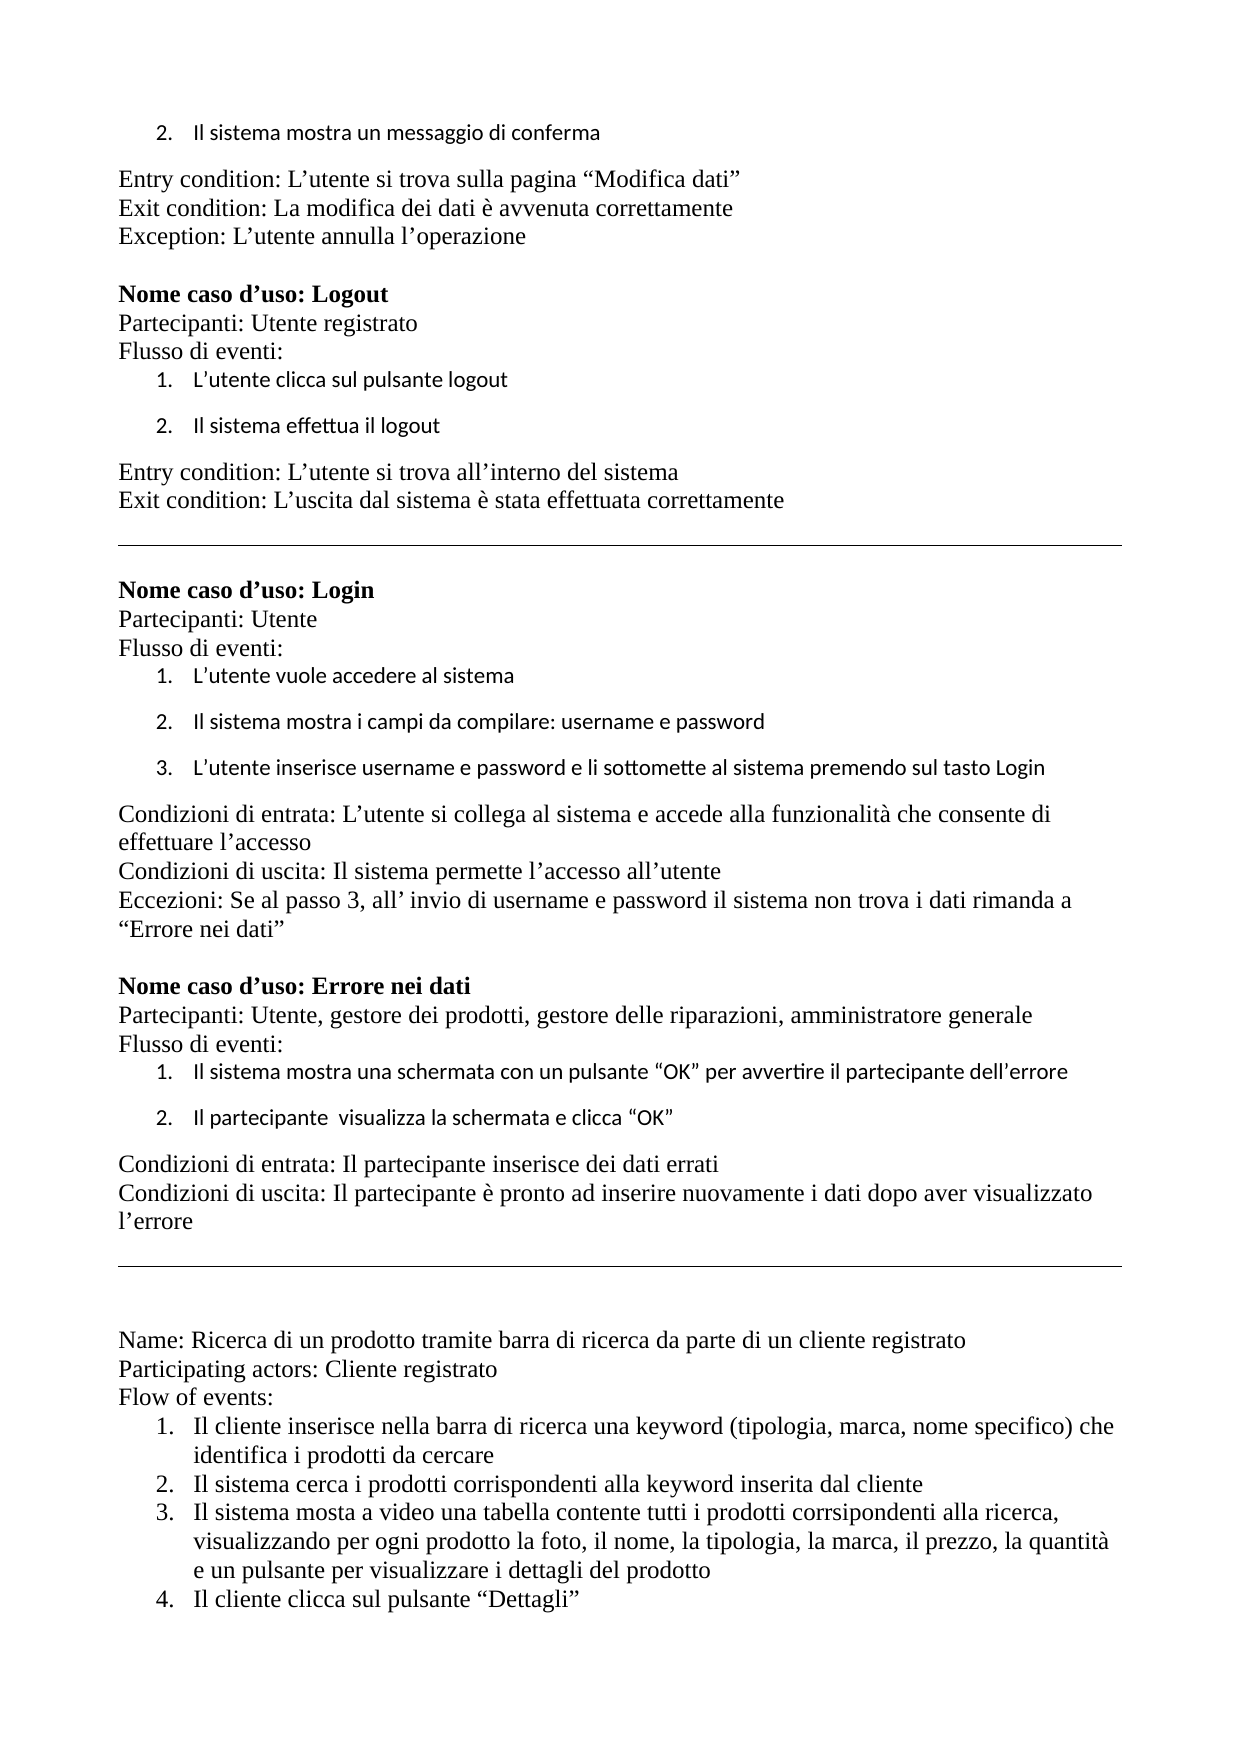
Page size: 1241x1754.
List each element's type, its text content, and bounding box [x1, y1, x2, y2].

list Il sistema effettua il logout [156, 411, 1122, 439]
list Il cliente inserisce nella barra di ricerca una keyword (tipologia, marca, nome specifico) che identifica i prodotti da cercare [156, 1411, 1122, 1469]
text Exception: L’utente annulla l’operazione [118, 221, 1122, 250]
text Entry condition: L’utente si trova sulla pagina “Modifica dati” [118, 164, 1122, 193]
list Il sistema mostra una schermata con un pulsante “OK” per avvertire il partecipante dell’errore [156, 1057, 1122, 1085]
text Partecipanti: Utente registrato [118, 308, 1122, 336]
list L’utente clicca sul pulsante logout [156, 365, 1122, 393]
list Il sistema cerca i prodotti corrispondenti alla keyword inserita dal cliente [156, 1469, 1122, 1497]
text Partecipanti: Utente, gestore dei prodotti, gestore delle riparazioni, amministratore generale [118, 1000, 1122, 1029]
list L’utente vuole accedere al sistema [156, 661, 1122, 689]
text Flusso di eventi: [118, 1029, 1122, 1057]
list Il cliente clicca sul pulsante “Dettagli” [156, 1584, 1122, 1612]
text Eccezioni: Se al passo 3, all’ invio di username e password il sistema non trova i dati rimanda a “Errore nei dati” [118, 885, 1122, 942]
text Condizioni di uscita: Il partecipante è pronto ad inserire nuovamente i dati dopo aver visualizzato l’errore [118, 1178, 1122, 1235]
text Entry condition: L’utente si trova all’interno del sistema [118, 457, 1122, 485]
text Exit condition: La modifica dei dati è avvenuta correttamente [118, 193, 1122, 221]
text Nome caso d’uso: Errore nei dati [118, 971, 1122, 1000]
text Nome caso d’uso: Login [118, 575, 1122, 604]
text Exit condition: L’uscita dal sistema è stata effettuata correttamente [118, 485, 1122, 514]
text Name: Ricerca di un prodotto tramite barra di ricerca da parte di un cliente registrato [118, 1325, 1122, 1354]
list Il partecipante visualizza la schermata e clicca “OK” [156, 1103, 1122, 1131]
text Flusso di eventi: [118, 633, 1122, 661]
list Il sistema mostra un messaggio di conferma [156, 118, 1122, 146]
list L’utente inserisce username e password e li sottomette al sistema premendo sul tasto Login [156, 753, 1122, 781]
text Participating actors: Cliente registrato [118, 1354, 1122, 1382]
list Il sistema mostra i campi da compilare: username e password [156, 707, 1122, 735]
text Partecipanti: Utente [118, 604, 1122, 633]
text Nome caso d’uso: Logout [118, 279, 1122, 308]
text Flow of events: [118, 1382, 1122, 1411]
text Condizioni di entrata: L’utente si collega al sistema e accede alla funzionalità che consente di effettuare l’accesso [118, 799, 1122, 856]
text Flusso di eventi: [118, 336, 1122, 365]
list Il sistema mosta a video una tabella contente tutti i prodotti corrsipondenti alla ricerca, visualizzando per ogni prodotto la foto, il nome, la tipologia, la marca, il prezzo, la quantità e un pulsante per visualizzare i dettagli del prodotto [156, 1497, 1122, 1584]
text Condizioni di uscita: Il sistema permette l’accesso all’utente [118, 856, 1122, 885]
text Condizioni di entrata: Il partecipante inserisce dei dati errati [118, 1149, 1122, 1178]
